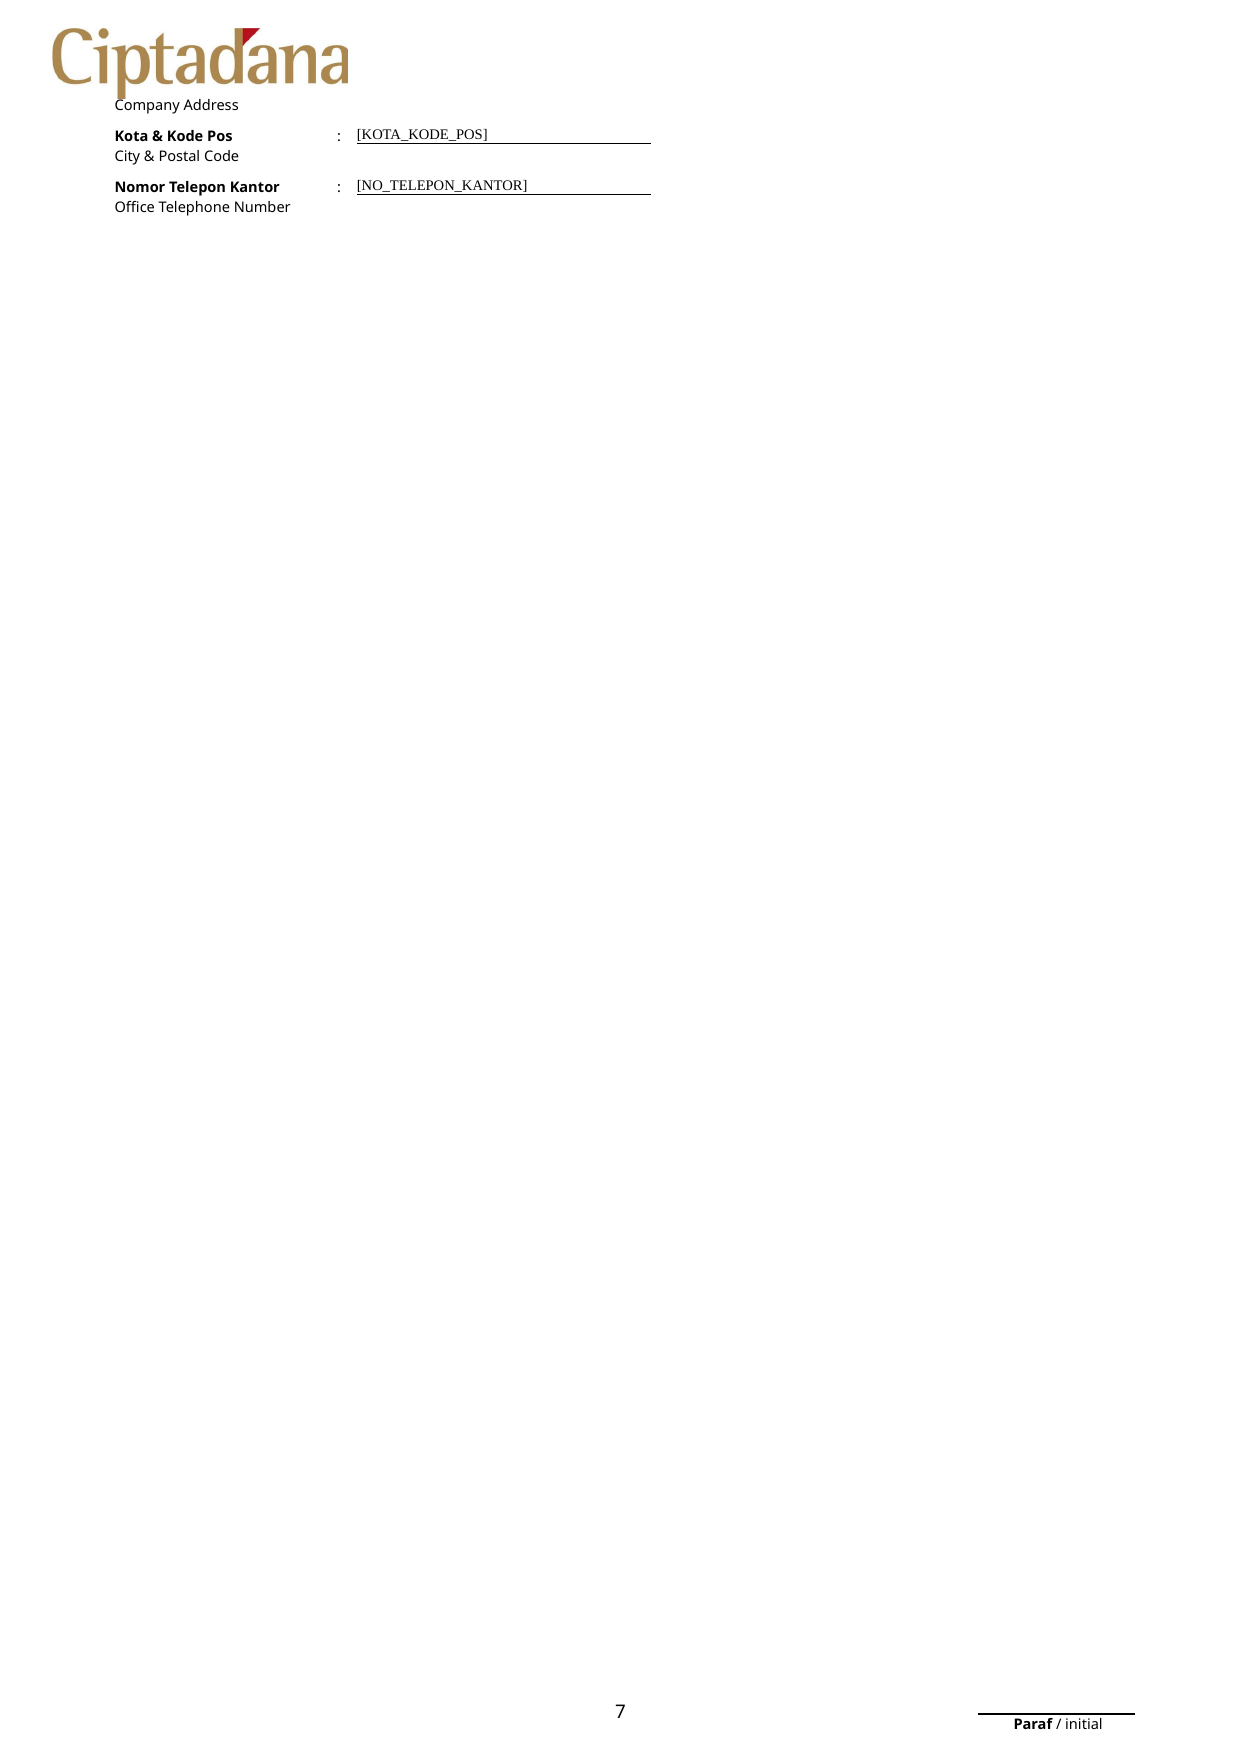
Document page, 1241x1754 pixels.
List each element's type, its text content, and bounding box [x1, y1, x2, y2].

table_cell [331, 89, 351, 120]
table_cell Company Address [109, 99, 331, 120]
table_cell [KOTA_KODE_POS] [351, 120, 620, 171]
table_cell Nomor Telepon Kantor Office Telephone Number [109, 171, 331, 223]
picture [52, 28, 348, 99]
table_cell [NO_TELEPON_KANTOR] [351, 171, 620, 223]
table_cell Kota & Kode Pos City & Postal Code [109, 120, 331, 171]
table_cell [351, 89, 620, 120]
table_cell : [331, 171, 351, 223]
table_cell : [331, 120, 351, 171]
